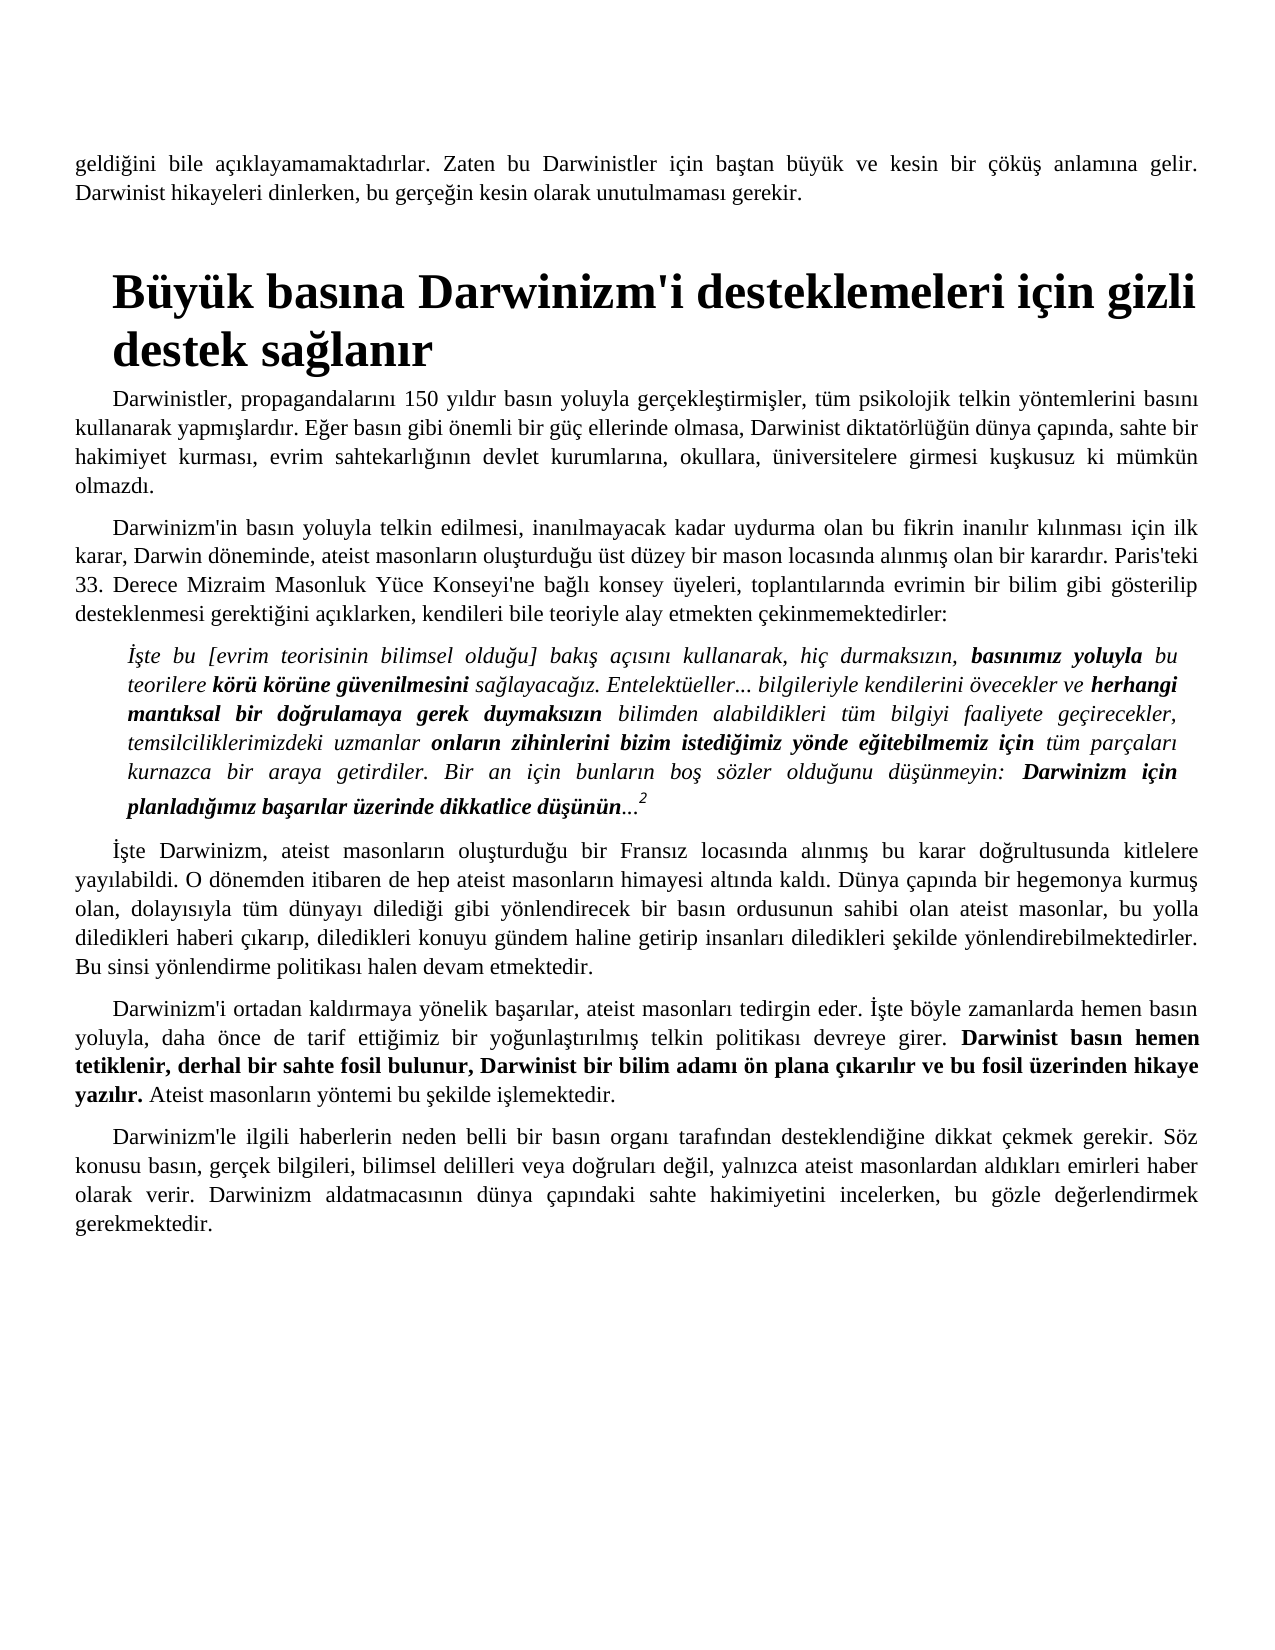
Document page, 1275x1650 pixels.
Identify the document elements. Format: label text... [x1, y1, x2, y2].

text Darwinistler, propagandalarını 150 yıldır basın yoluyla gerçekleştirmişler, tüm psikolojik telkin yöntemlerini basını kullanarak yapmışlardır. Eğer basın gibi önemli bir güç ellerinde olmasa, Darwinist diktatörlüğün dünya çapında, sahte bir hakimiyet kurması, evrim sahtekarlığının devlet kurumlarına, okullara, üniversitelere girmesi kuşkusuz ki mümkün olmazdı. [75, 385, 1200, 498]
text Darwinizm'le ilgili haberlerin neden belli bir basın organı tarafından desteklendiğine dikkat çekmek gerekir. Söz konusu basın, gerçek bilgileri, bilimsel delilleri veya doğruları değil, yalnızca ateist masonlardan aldıkları emirleri haber olarak verir. Darwinizm aldatmacasının dünya çapındaki sahte hakimiyetini incelerken, bu gözle değerlendirmek gerekmektedir. [75, 1123, 1200, 1236]
subtitle Büyük basına Darwinizm'i desteklemeleri için gizli destek sağlanır [112, 262, 1200, 377]
text Darwinizm'i ortadan kaldırmaya yönelik başarılar, ateist masonları tedirgin eder. İşte böyle zamanlarda hemen basın yoluyla, daha önce de tarif ettiğimiz bir yoğunlaştırılmış telkin politikası devreye girer. Darwinist basın hemen tetiklenir, derhal bir sahte fosil bulunur, Darwinist bir bilim adamı ön plana çıkarılır ve bu fosil üzerinden hikaye yazılır. Ateist masonların yöntemi bu şekilde işlemektedir. [75, 994, 1200, 1108]
text İşte Darwinizm, ateist masonların oluşturduğu bir Fransız locasında alınmış bu karar doğrultusunda kitlelere yayılabildi. O dönemden itibaren de hep ateist masonların himayesi altında kaldı. Dünya çapında bir hegemonya kurmuş olan, dolayısıyla tüm dünyayı dilediği gibi yönlendirecek bir basın ordusunun sahibi olan ateist masonlar, bu yolla diledikleri haberi çıkarıp, diledikleri konuyu gündem haline getirip insanları diledikleri şekilde yönlendirebilmektedirler. Bu sinsi yönlendirme politikası halen devam etmektedir. [75, 837, 1200, 979]
text Darwinizm'in basın yoluyla telkin edilmesi, inanılmayacak kadar uydurma olan bu fikrin inanılır kılınması için ilk karar, Darwin döneminde, ateist masonların oluşturduğu üst düzey bir mason locasında alınmış olan bir karardır. Paris'teki 33. Derece Mizraim Masonluk Yüce Konseyi'ne bağlı konsey üyeleri, toplantılarında evrimin bir bilim gibi gösterilip desteklenmesi gerektiğini açıklarken, kendileri bile teoriyle alay etmekten çekinmemektedirler: [75, 513, 1200, 627]
text İşte bu [evrim teorisinin bilimsel olduğu] bakış açısını kullanarak, hiç durmaksızın, basınımız yoluyla bu teorilere körü körüne güvenilmesini sağlayacağız. Entelektüeller... bilgileriyle kendilerini övecekler ve herhangi mantıksal bir doğrulamaya gerek duymaksızın bilimden alabildikleri tüm bilgiyi faaliyete geçirecekler, temsilciliklerimizdeki uzmanlar onların zihinlerini bizim istediğimiz yönde eğitebilmemiz için tüm parçaları kurnazca bir araya getirdiler. Bir an için bunların boş sözler olduğunu düşünmeyin: Darwinizm için planladığımız başarılar üzerinde dikkatlice düşünün...2 [127, 642, 1177, 821]
text geldiğini bile açıklayamamaktadırlar. Zaten bu Darwinistler için baştan büyük ve kesin bir çöküş anlamına gelir. Darwinist hikayeleri dinlerken, bu gerçeğin kesin olarak unutulmaması gerekir. [75, 150, 1200, 205]
